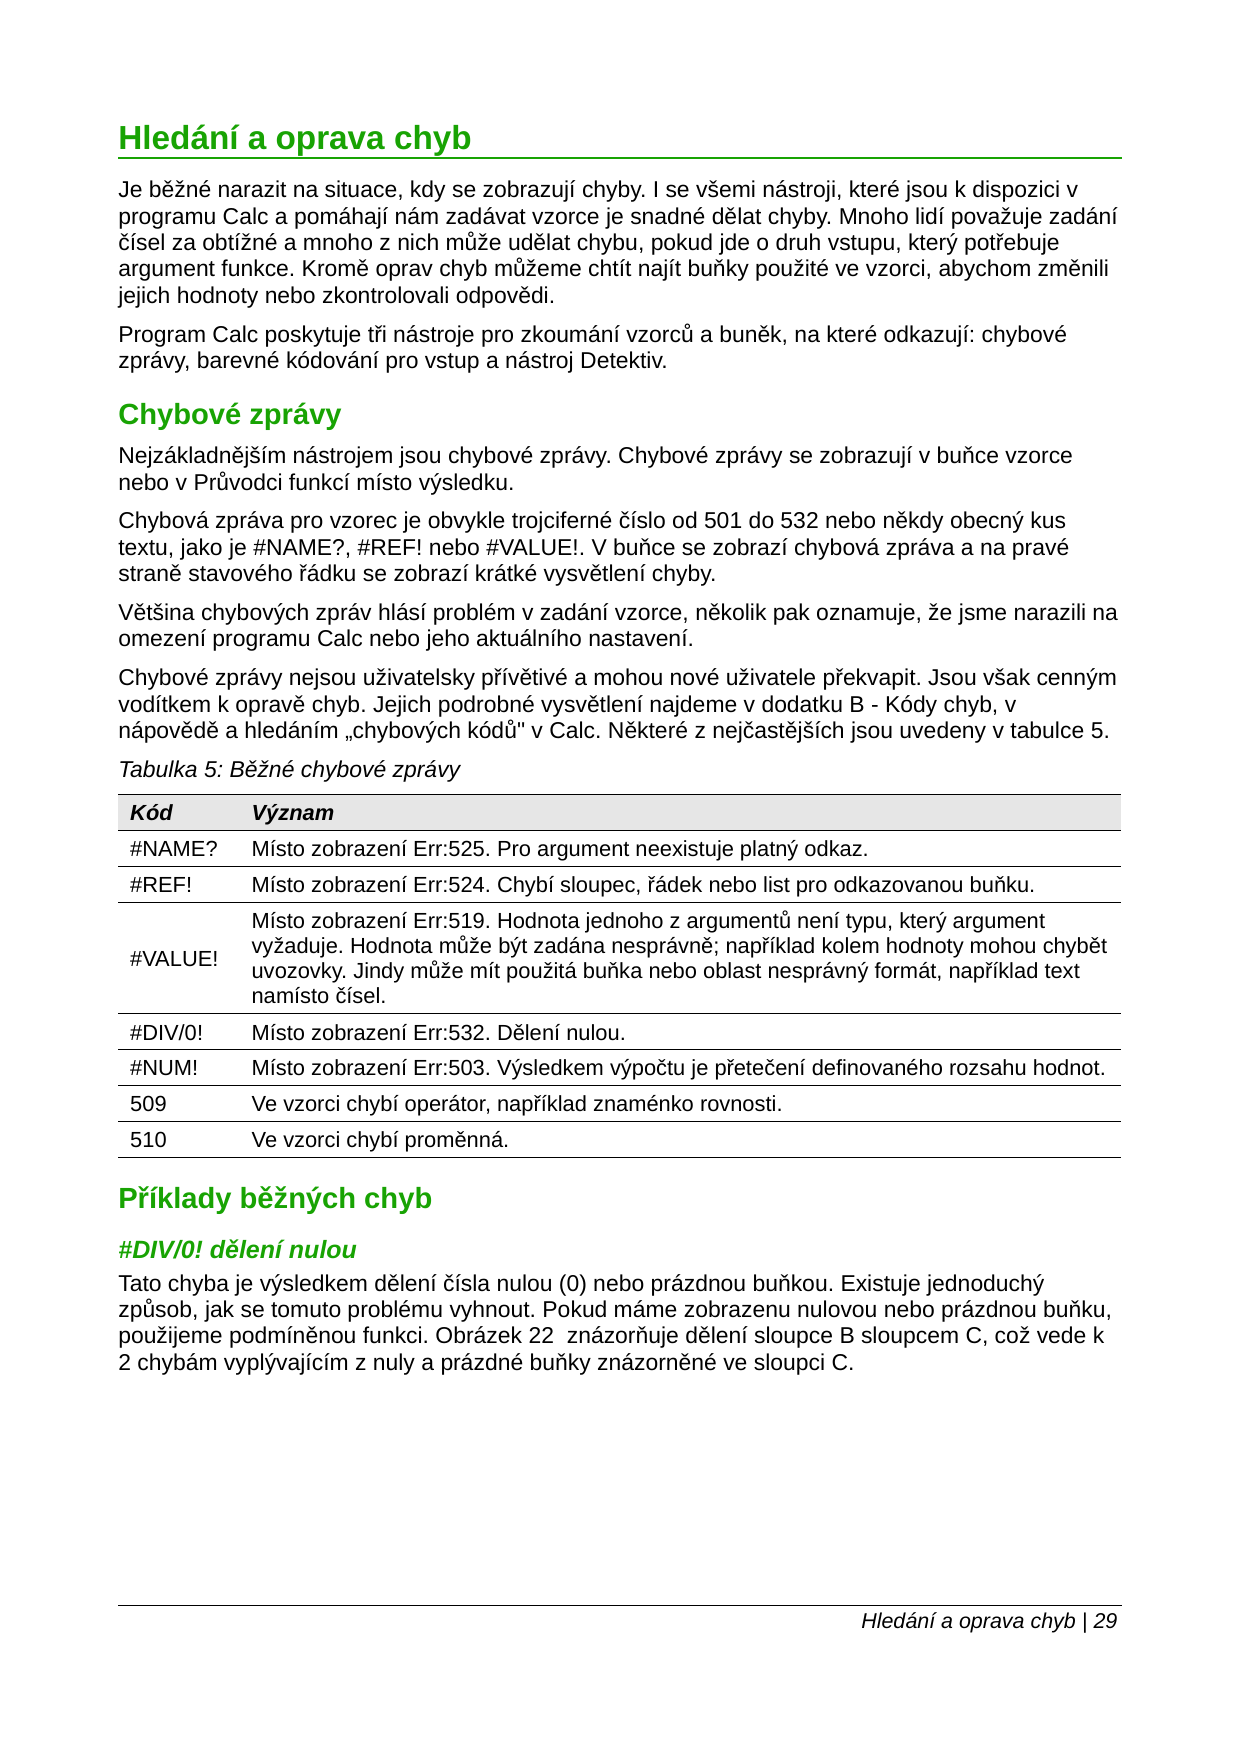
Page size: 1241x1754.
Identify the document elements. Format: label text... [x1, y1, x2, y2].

table_cell #NUM! [118, 1050, 240, 1085]
table_cell Ve vzorci chybí operátor, například znaménko rovnosti. [240, 1086, 1121, 1121]
text Je běžné narazit na situace, kdy se zobrazují chyby. I se všemi nástroji, které jsou k dispozici v programu Calc a pomáhají nám zadávat vzorce je snadné dělat chyby. Mnoho lidí považuje zadání čísel za obtížné a mnoho z nich může udělat chybu, pokud jde o druh vstupu, který potřebuje argument funkce. Kromě oprav chyb můžeme chtít najít buňky použité ve vzorci, abychom změnili jejich hodnoty nebo zkontrolovali odpovědi. [118, 176, 1122, 308]
table_cell #NAME? [118, 831, 240, 866]
table_cell #VALUE! [118, 903, 240, 1013]
table_cell Ve vzorci chybí proměnná. [240, 1122, 1121, 1157]
table_cell Místo zobrazení Err:524. Chybí sloupec, řádek nebo list pro odkazovanou buňku. [240, 867, 1121, 902]
table_cell Místo zobrazení Err:532. Dělení nulou. [240, 1014, 1121, 1049]
table_cell #DIV/0! [118, 1014, 240, 1049]
table_cell #REF! [118, 867, 240, 902]
text Chybové zprávy nejsou uživatelsky přívětivé a mohou nové uživatele překvapit. Jsou však cenným vodítkem k opravě chyb. Jejich podrobné vysvětlení najdeme v dodatku B - Kódy chyb, v nápovědě a hledáním „chybových kódů" v Calc. Některé z nejčastějších jsou uvedeny v tabulce 5. [118, 664, 1122, 743]
table_cell Místo zobrazení Err:503. Výsledkem výpočtu je přetečení definovaného rozsahu hodnot. [240, 1050, 1121, 1085]
table_cell Místo zobrazení Err:525. Pro argument neexistuje platný odkaz. [240, 831, 1121, 866]
text Tabulka 5: Běžné chybové zprávy [118, 756, 1122, 782]
table_header Kód [118, 795, 240, 830]
text Chybová zpráva pro vzorec je obvykle trojciferné číslo od 501 do 532 nebo někdy obecný kus textu, jako je #NAME?, #REF! nebo #VALUE!. V buňce se zobrazí chybová zpráva a na pravé straně stavového řádku se zobrazí krátké vysvětlení chyby. [118, 507, 1122, 587]
text Většina chybových zpráv hlásí problém v zadání vzorce, několik pak oznamuje, že jsme narazili na omezení programu Calc nebo jeho aktuálního nastavení. [118, 599, 1122, 652]
subtitle Hledání a oprava chyb [118, 118, 1122, 157]
subtitle #DIV/0! dělení nulou [118, 1235, 1122, 1264]
subtitle Příklady běžných chyb [118, 1181, 1122, 1214]
text Tato chyba je výsledkem dělení čísla nulou (0) nebo prázdnou buňkou. Existuje jednoduchý způsob, jak se tomuto problému vyhnout. Pokud máme zobrazenu nulovou nebo prázdnou buňku, použijeme podmíněnou funkci. Obrázek 22 znázorňuje dělení sloupce B sloupcem C, což vede k 2 chybám vyplývajícím z nuly a prázdné buňky znázorněné ve sloupci C. [118, 1270, 1122, 1375]
table_cell 510 [118, 1122, 240, 1157]
table_header Význam [240, 795, 1121, 830]
text Nejzákladnějším nástrojem jsou chybové zprávy. Chybové zprávy se zobrazují v buňce vzorce nebo v Průvodci funkcí místo výsledku. [118, 442, 1122, 495]
subtitle Chybové zprávy [118, 397, 1122, 431]
table_cell Místo zobrazení Err:519. Hodnota jednoho z argumentů není typu, který argument vyžaduje. Hodnota může být zadána nesprávně; například kolem hodnoty mohou chybět uvozovky. Jindy může mít použitá buňka nebo oblast nesprávný formát, například text namísto čísel. [240, 903, 1121, 1013]
table_cell 509 [118, 1086, 240, 1121]
text Program Calc poskytuje tři nástroje pro zkoumání vzorců a buněk, na které odkazují: chybové zprávy, barevné kódování pro vstup a nástroj Detektiv. [118, 321, 1122, 373]
